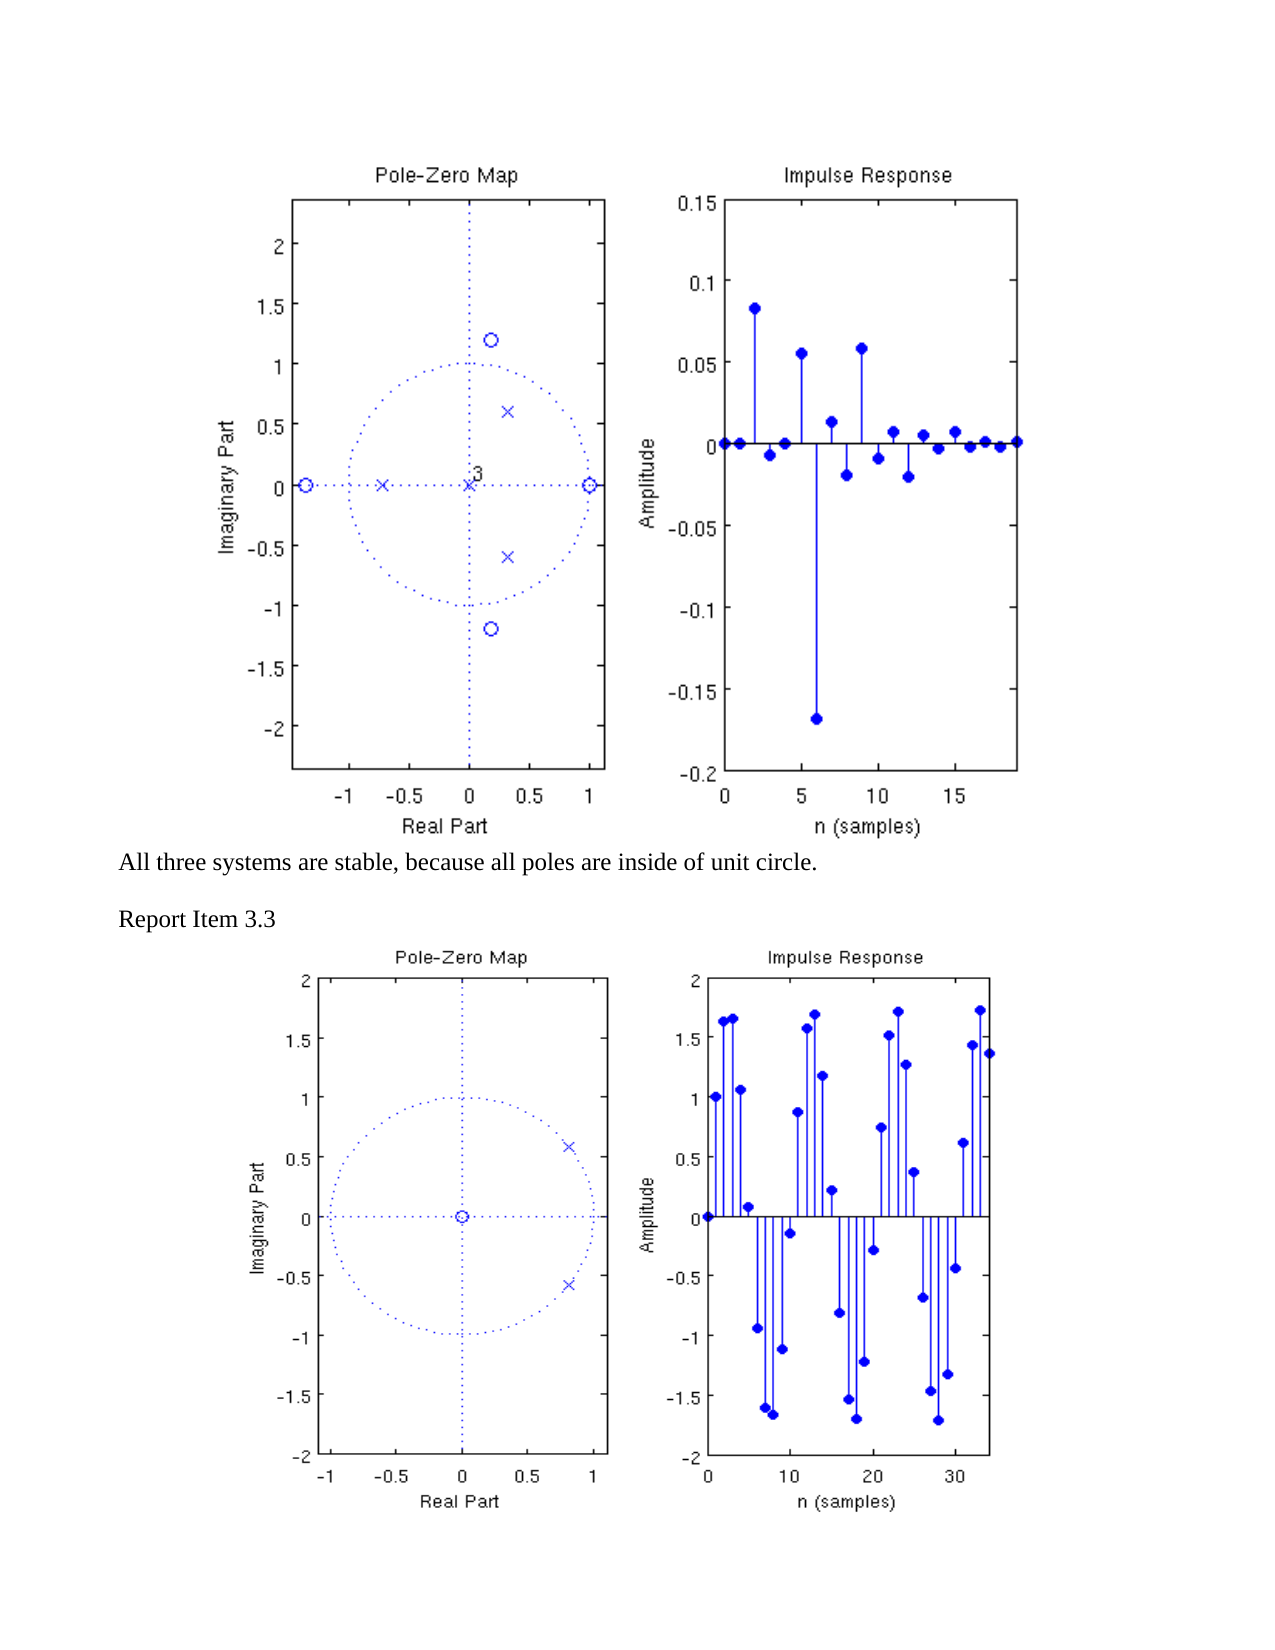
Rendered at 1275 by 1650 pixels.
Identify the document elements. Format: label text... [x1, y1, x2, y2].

text All three systems are stable, because all poles are inside of unit circle. [118, 147, 1157, 876]
picture [205, 933, 1071, 1519]
picture [170, 146, 1105, 847]
text Report Item 3.3 [118, 904, 1157, 933]
